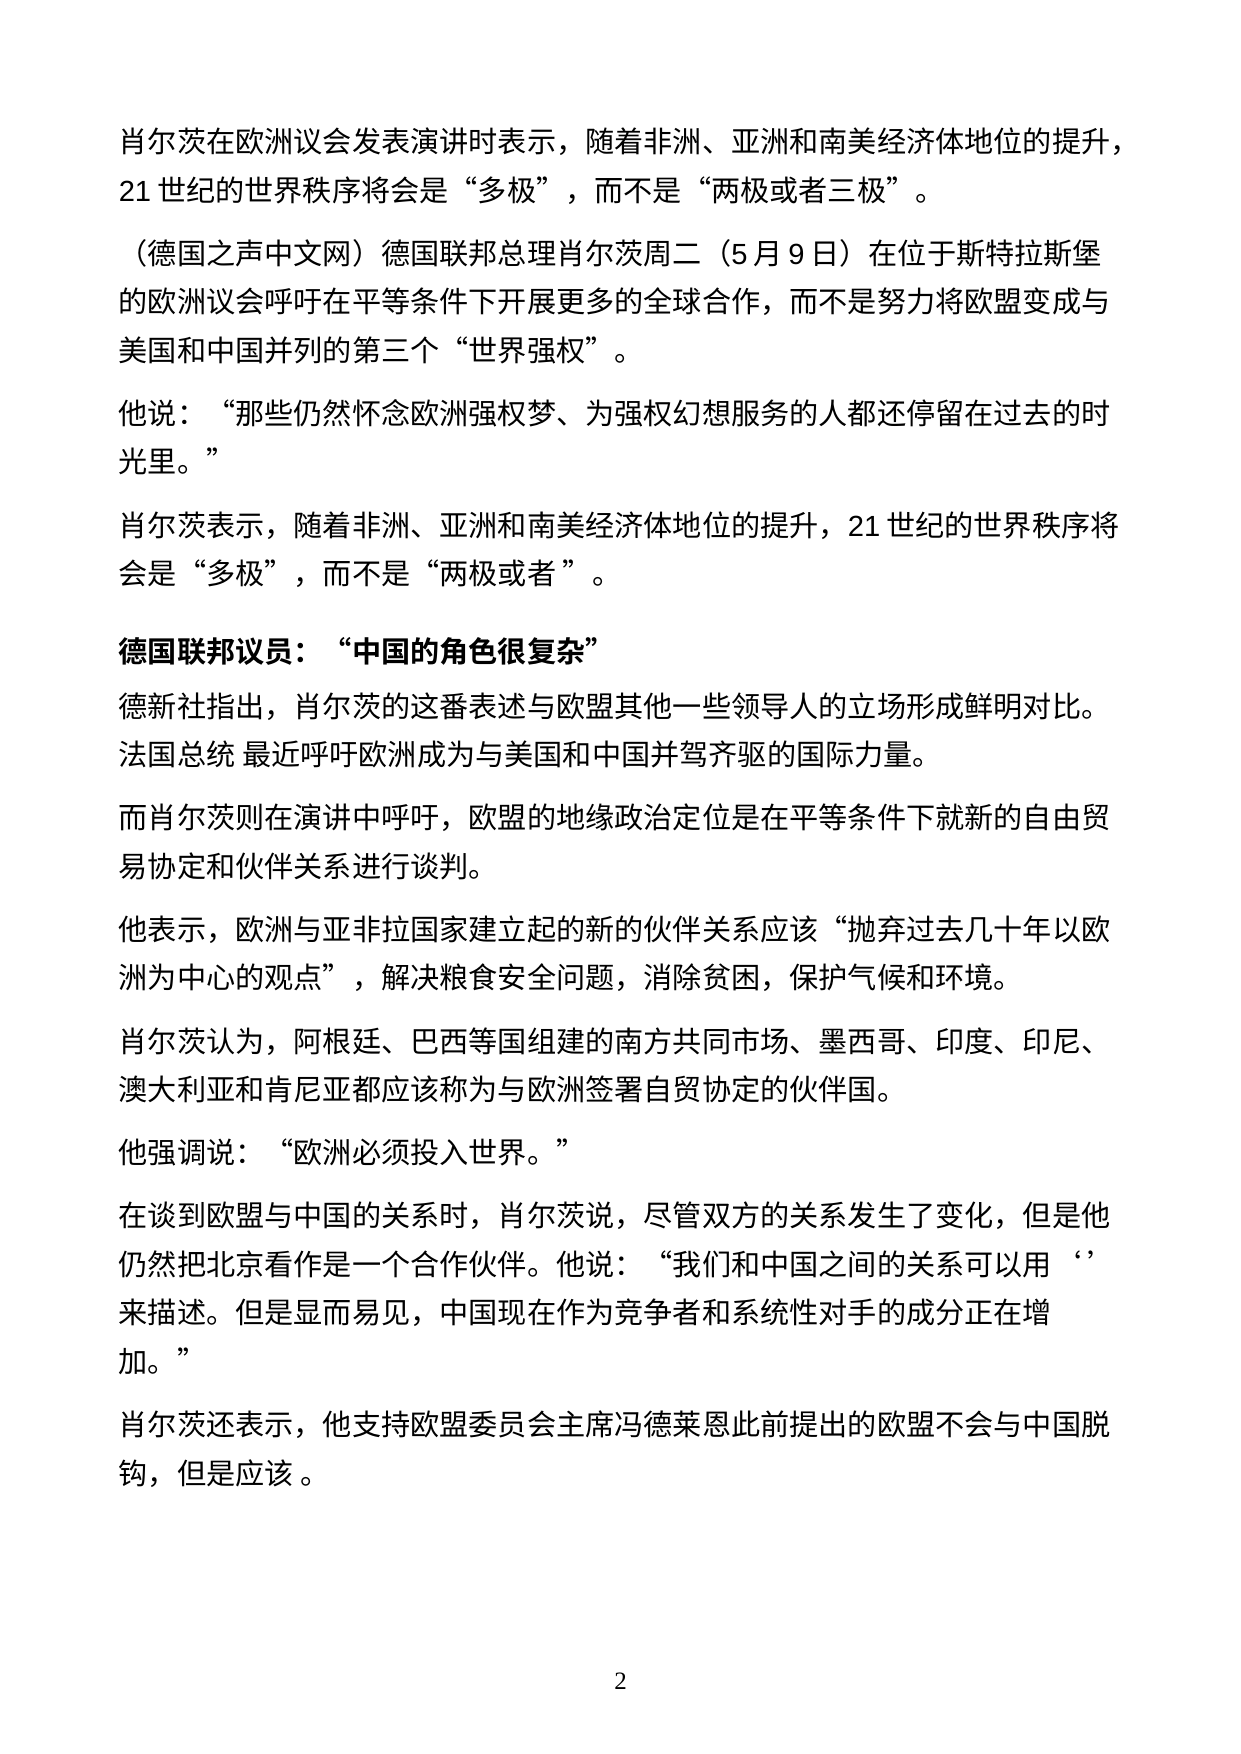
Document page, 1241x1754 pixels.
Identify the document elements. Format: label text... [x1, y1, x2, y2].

subtitle 德国联邦议员：“中国的角色很复杂” [118, 628, 1122, 671]
text 肖尔茨在欧洲议会发表演讲时表示，随着非洲、亚洲和南美经济体地位的提升，21世纪的世界秩序将会是“多极”，而不是“两极或者三极”。 [118, 118, 1122, 209]
text 肖尔茨表示，随着非洲、亚洲和南美经济体地位的提升，21世纪的世界秩序将会是“多极”，而不是“两极或者 ”。 [118, 502, 1122, 593]
text 他表示，欧洲与亚非拉国家建立起的新的伙伴关系应该“抛弃过去几十年以欧洲为中心的观点”，解决粮食安全问题，消除贫困，保护气候和环境。 [118, 906, 1122, 997]
text 他说：“那些仍然怀念欧洲强权梦、为强权幻想服务的人都还停留在过去的时光里。” [118, 390, 1122, 481]
text 而肖尔茨则在演讲中呼吁，欧盟的地缘政治定位是在平等条件下就新的自由贸易协定和伙伴关系进行谈判。 [118, 795, 1122, 886]
text 肖尔茨还表示，他支持欧盟委员会主席冯德莱恩此前提出的欧盟不会与中国脱钩，但是应该 。 [118, 1402, 1122, 1492]
text 在谈到欧盟与中国的关系时，肖尔茨说，尽管双方的关系发生了变化，但是他仍然把北京看作是一个合作伙伴。他说：“我们和中国之间的关系可以用‘ ’来描述。但是显而易见，中国现在作为竞争者和系统性对手的成分正在增加。” [118, 1193, 1122, 1381]
text 他强调说：“欧洲必须投入世界。” [118, 1130, 1122, 1172]
text 肖尔茨认为，阿根廷、巴西等国组建的南方共同市场、墨西哥、印度、印尼、澳大利亚和肯尼亚都应该称为与欧洲签署自贸协定的伙伴国。 [118, 1018, 1122, 1109]
text （德国之声中文网）德国联邦总理肖尔茨周二（5月9日）在位于斯特拉斯堡的欧洲议会呼吁在平等条件下开展更多的全球合作，而不是努力将欧盟变成与美国和中国并列的第三个“世界强权”。 [118, 230, 1122, 369]
text 德新社指出，肖尔茨的这番表述与欧盟其他一些领导人的立场形成鲜明对比。法国总统 最近呼吁欧洲成为与美国和中国并驾齐驱的国际力量。 [118, 683, 1122, 774]
